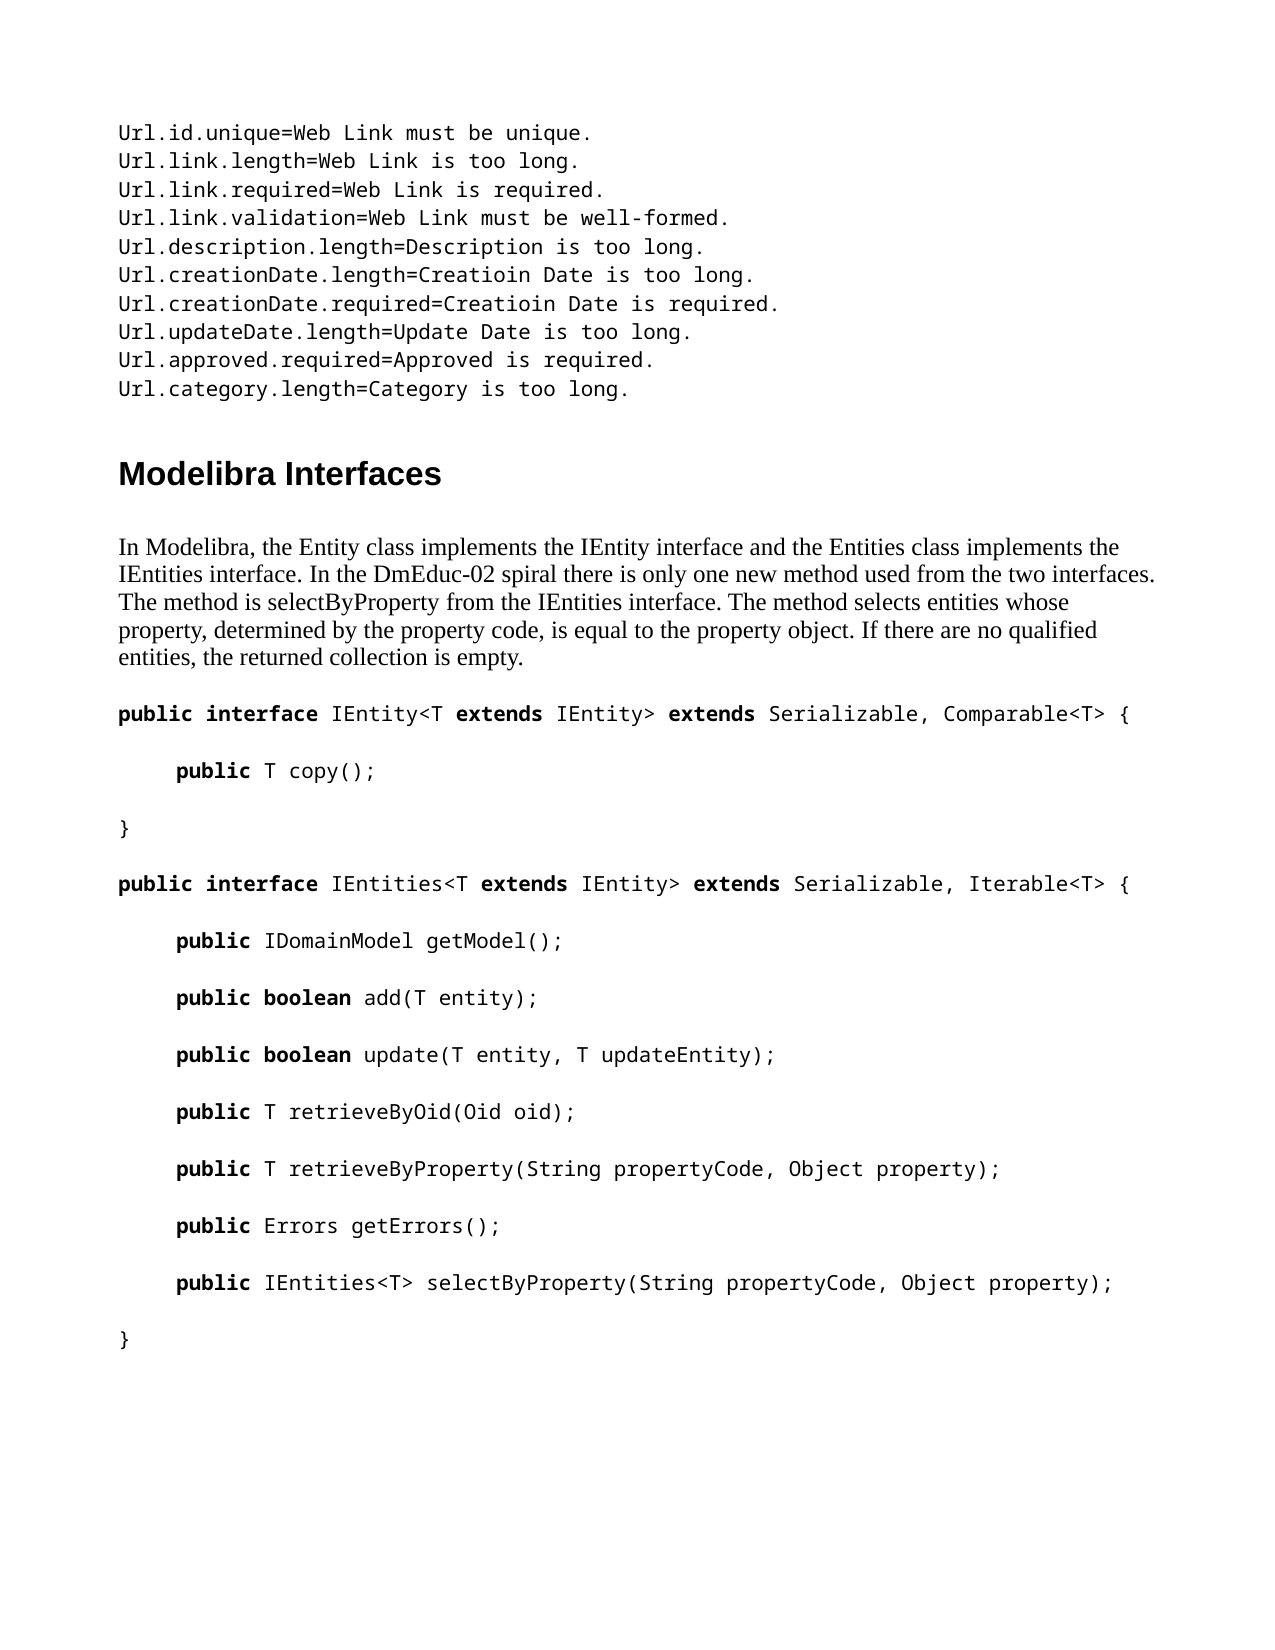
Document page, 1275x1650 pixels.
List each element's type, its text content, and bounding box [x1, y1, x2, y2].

text Url.link.length=Web Link is too long. [118, 147, 1157, 175]
text public T copy(); [118, 756, 1157, 784]
text public interface IEntities<T extends IEntity> extends Serializable, Iterable<T> { [118, 869, 1157, 898]
text public IDomainModel getModel(); [118, 926, 1157, 955]
text public interface IEntity<T extends IEntity> extends Serializable, Comparable<T> { [118, 699, 1157, 727]
text Url.creationDate.length=Creatioin Date is too long. [118, 260, 1157, 289]
text public Errors getErrors(); [118, 1211, 1157, 1239]
text public IEntities<T> selectByProperty(String propertyCode, Object property); [118, 1268, 1157, 1296]
text Url.updateDate.length=Update Date is too long. [118, 317, 1157, 346]
text Url.link.validation=Web Link must be well-formed. [118, 203, 1157, 232]
text Url.creationDate.required=Creatioin Date is required. [118, 289, 1157, 317]
text } [118, 1324, 1157, 1353]
text } [118, 813, 1157, 841]
subtitle Modelibra Interfaces [118, 455, 1157, 492]
text public boolean update(T entity, T updateEntity); [118, 1040, 1157, 1069]
text Url.approved.required=Approved is required. [118, 346, 1157, 374]
text public T retrieveByOid(Oid oid); [118, 1097, 1157, 1126]
text Url.category.length=Category is too long. [118, 374, 1157, 402]
text Url.id.unique=Web Link must be unique. [118, 118, 1157, 147]
text public T retrieveByProperty(String propertyCode, Object property); [118, 1154, 1157, 1182]
text Url.description.length=Description is too long. [118, 232, 1157, 260]
text Url.link.required=Web Link is required. [118, 175, 1157, 203]
text public boolean add(T entity); [118, 983, 1157, 1012]
text In Modelibra, the Entity class implements the IEntity interface and the Entities class implements the IEntities interface. In the DmEduc-02 spiral there is only one new method used from the two interfaces. The method is selectByProperty from the IEntities interface. The method selects entities whose property, determined by the property code, is equal to the property object. If there are no qualified entities, the returned collection is empty. [118, 533, 1157, 671]
